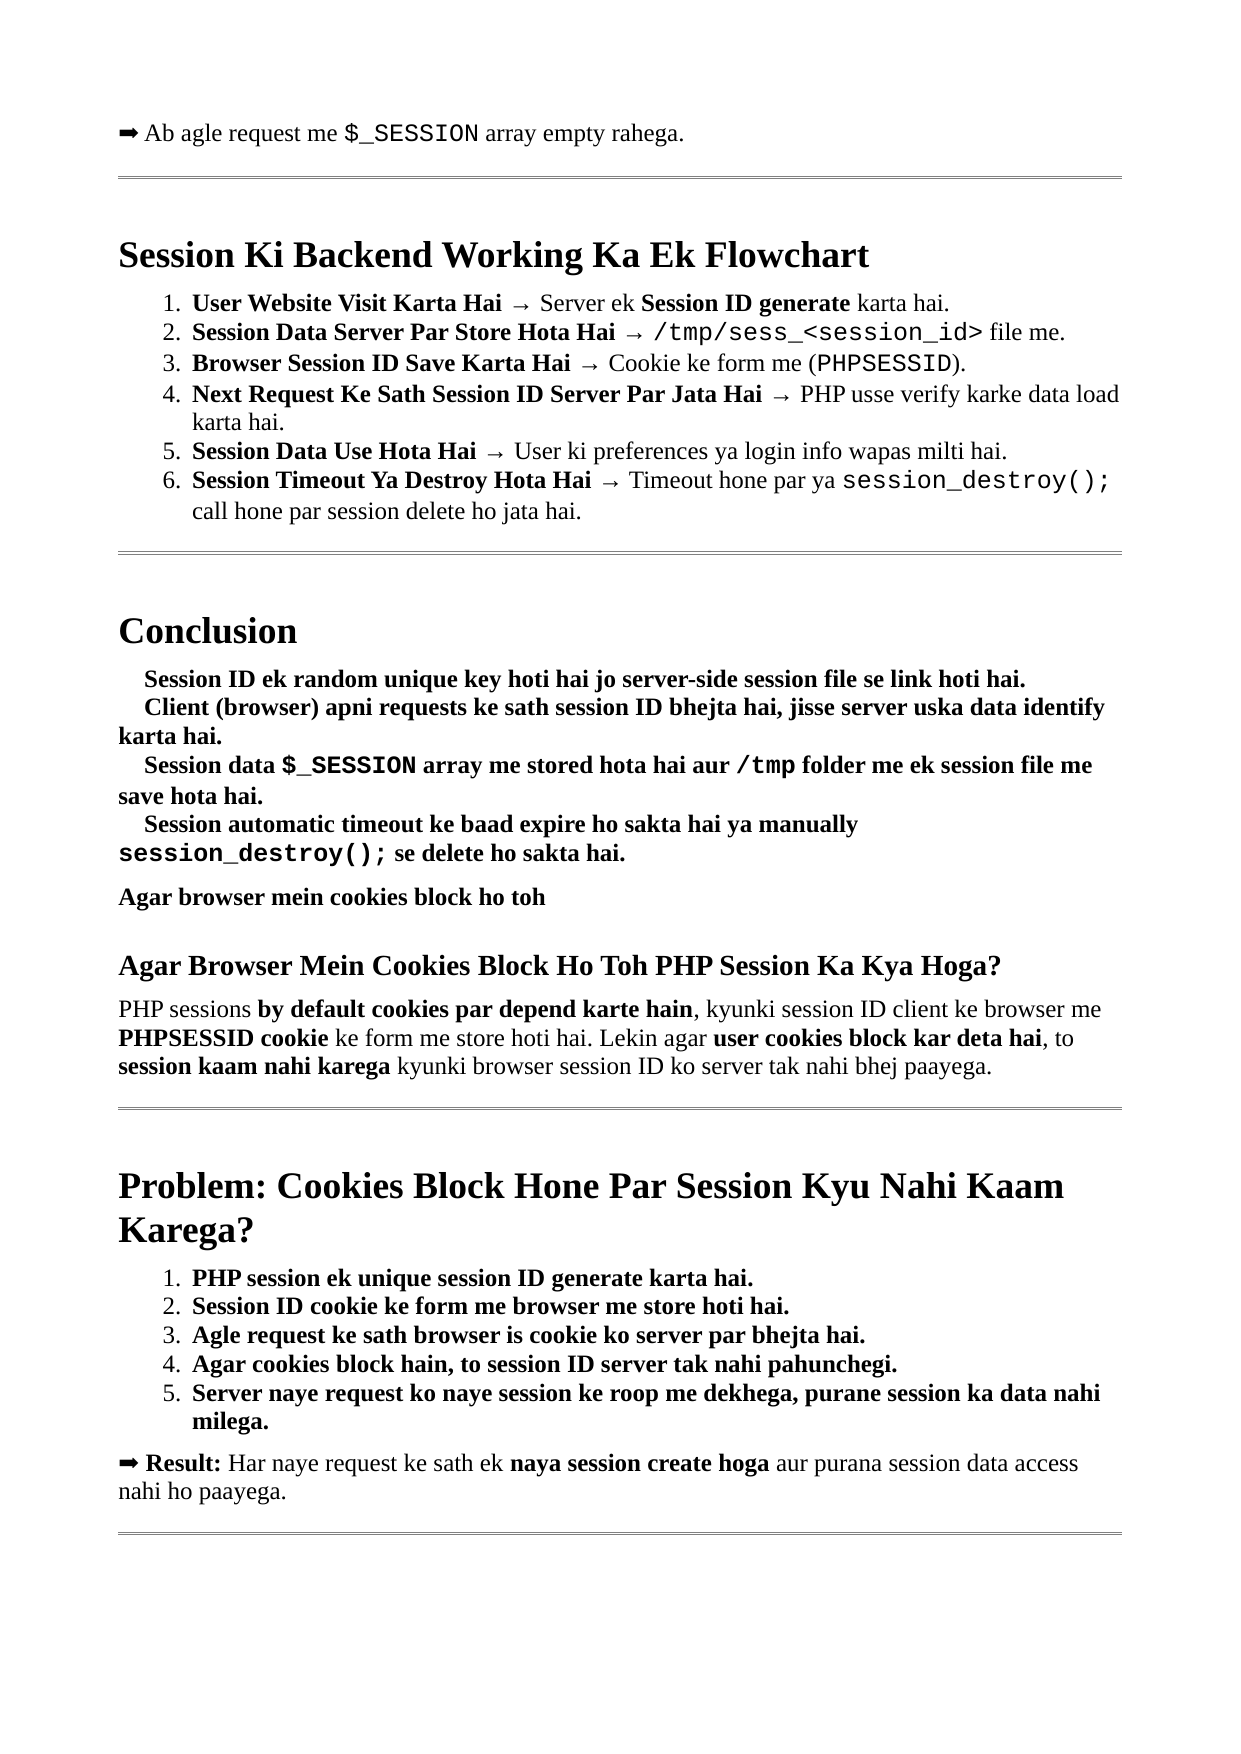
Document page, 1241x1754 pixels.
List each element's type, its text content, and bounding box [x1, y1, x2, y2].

subtitle Agar Browser Mein Cookies Block Ho Toh PHP Session Ka Kya Hoga? [118, 948, 1122, 981]
list Browser Session ID Save Karta Hai → Cookie ke form me (PHPSESSID). [162, 348, 1122, 379]
text ➡️ Ab agle request me $_SESSION array empty rahega. [118, 118, 1122, 149]
subtitle Session Ki Backend Working Ka Ek Flowchart [118, 233, 1122, 276]
list Next Request Ke Sath Session ID Server Par Jata Hai → PHP usse verify karke data load karta hai. [162, 379, 1122, 436]
list Session Timeout Ya Destroy Hota Hai → Timeout hone par ya session_destroy(); call hone par session delete ho jata hai. [162, 465, 1122, 524]
text ✅ Session ID ek random unique key hoti hai jo server-side session file se link hoti hai. ✅ Client (browser) apni requests ke sath session ID bhejta hai, jisse server uska data identify karta hai. ✅ Session data $_SESSION array me stored hota hai aur /tmp folder me ek session file me save hota hai. ✅ Session automatic timeout ke baad expire ho sakta hai ya manually session_destroy(); se delete ho sakta hai. [118, 664, 1122, 869]
list Session Data Server Par Store Hota Hai → /tmp/sess_<session_id> file me. [162, 317, 1122, 348]
list User Website Visit Karta Hai → Server ek Session ID generate karta hai. [162, 288, 1122, 317]
list Session Data Use Hota Hai → User ki preferences ya login info wapas milti hai. [162, 436, 1122, 465]
list Server naye request ko naye session ke roop me dekhega, purane session ka data nahi milega. [162, 1378, 1122, 1435]
text Agar browser mein cookies block ho toh [118, 882, 1122, 910]
list Agar cookies block hain, to session ID server tak nahi pahunchegi. [162, 1349, 1122, 1378]
subtitle Problem: Cookies Block Hone Par Session Kyu Nahi Kaam Karega? [118, 1164, 1122, 1250]
list PHP session ek unique session ID generate karta hai. [162, 1263, 1122, 1291]
text PHP sessions by default cookies par depend karte hain, kyunki session ID client ke browser me PHPSESSID cookie ke form me store hoti hai. Lekin agar user cookies block kar deta hai, to session kaam nahi karega kyunki browser session ID ko server tak nahi bhej paayega. [118, 994, 1122, 1080]
subtitle Conclusion [118, 608, 1122, 651]
list Session ID cookie ke form me browser me store hoti hai. [162, 1291, 1122, 1320]
list Agle request ke sath browser is cookie ko server par bhejta hai. [162, 1320, 1122, 1349]
text ➡️ Result: Har naye request ke sath ek naya session create hoga aur purana session data access nahi ho paayega. [118, 1448, 1122, 1505]
